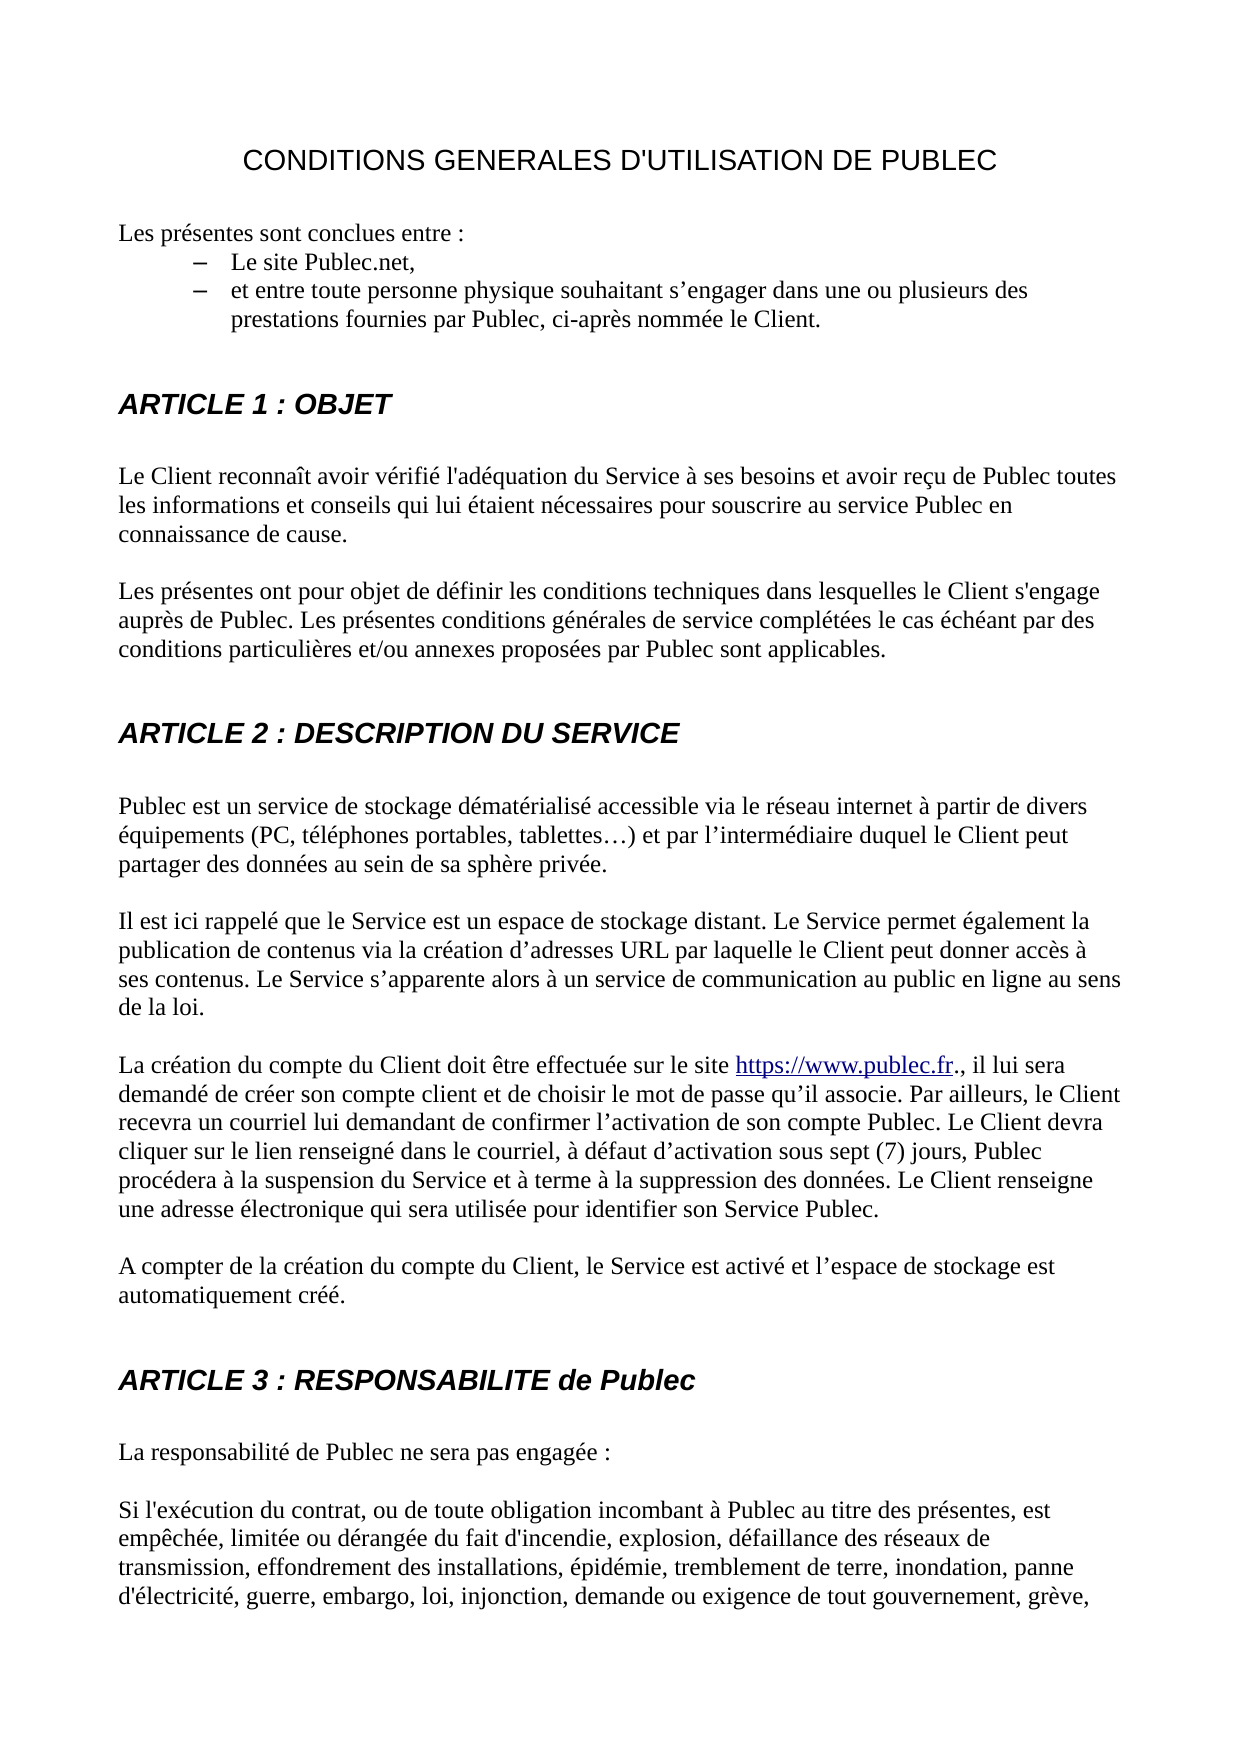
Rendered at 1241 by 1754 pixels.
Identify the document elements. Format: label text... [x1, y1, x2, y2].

text Le Client reconnaît avoir vérifié l'adéquation du Service à ses besoins et avoir reçu de Publec toutes les informations et conseils qui lui étaient nécessaires pour souscrire au service Publec en connaissance de cause. [118, 461, 1122, 548]
list et entre toute personne physique souhaitant s’engager dans une ou plusieurs des prestations fournies par Publec, ci-après nommée le Client. [193, 275, 1122, 333]
list Le site Publec.net, [193, 247, 1122, 275]
text La création du compte du Client doit être effectuée sur le site https://www.publec.fr., il lui sera demandé de créer son compte client et de choisir le mot de passe qu’il associe. Par ailleurs, le Client recevra un courriel lui demandant de confirmer l’activation de son compte Publec. Le Client devra cliquer sur le lien renseigné dans le courriel, à défaut d’activation sous sept (7) jours, Publec procédera à la suspension du Service et à terme à la suppression des données. Le Client renseigne une adresse électronique qui sera utilisée pour identifier son Service Publec. [118, 1050, 1122, 1222]
subtitle ARTICLE 1 : OBJET [118, 387, 1122, 420]
text Les présentes sont conclues entre : [118, 218, 1122, 247]
text La responsabilité de Publec ne sera pas engagée : [118, 1437, 1122, 1466]
subtitle ARTICLE 3 : RESPONSABILITE de Publec [118, 1362, 1122, 1396]
subtitle CONDITIONS GENERALES D'UTILISATION DE PUBLEC [118, 143, 1122, 177]
text A compter de la création du compte du Client, le Service est activé et l’espace de stockage est automatiquement créé. [118, 1251, 1122, 1309]
text Il est ici rappelé que le Service est un espace de stockage distant. Le Service permet également la publication de contenus via la création d’adresses URL par laquelle le Client peut donner accès à ses contenus. Le Service s’apparente alors à un service de communication au public en ligne au sens de la loi. [118, 906, 1122, 1021]
text Les présentes ont pour objet de définir les conditions techniques dans lesquelles le Client s'engage auprès de Publec. Les présentes conditions générales de service complétées le cas échéant par des conditions particulières et/ou annexes proposées par Publec sont applicables. [118, 576, 1122, 663]
text Si l'exécution du contrat, ou de toute obligation incombant à Publec au titre des présentes, est empêchée, limitée ou dérangée du fait d'incendie, explosion, défaillance des réseaux de transmission, effondrement des installations, épidémie, tremblement de terre, inondation, panne d'électricité, guerre, embargo, loi, injonction, demande ou exigence de tout gouvernement, grève, [118, 1495, 1122, 1610]
subtitle ARTICLE 2 : DESCRIPTION DU SERVICE [118, 716, 1122, 750]
text Publec est un service de stockage dématérialisé accessible via le réseau internet à partir de divers équipements (PC, téléphones portables, tablettes…) et par l’intermédiaire duquel le Client peut partager des données au sein de sa sphère privée. [118, 791, 1122, 877]
